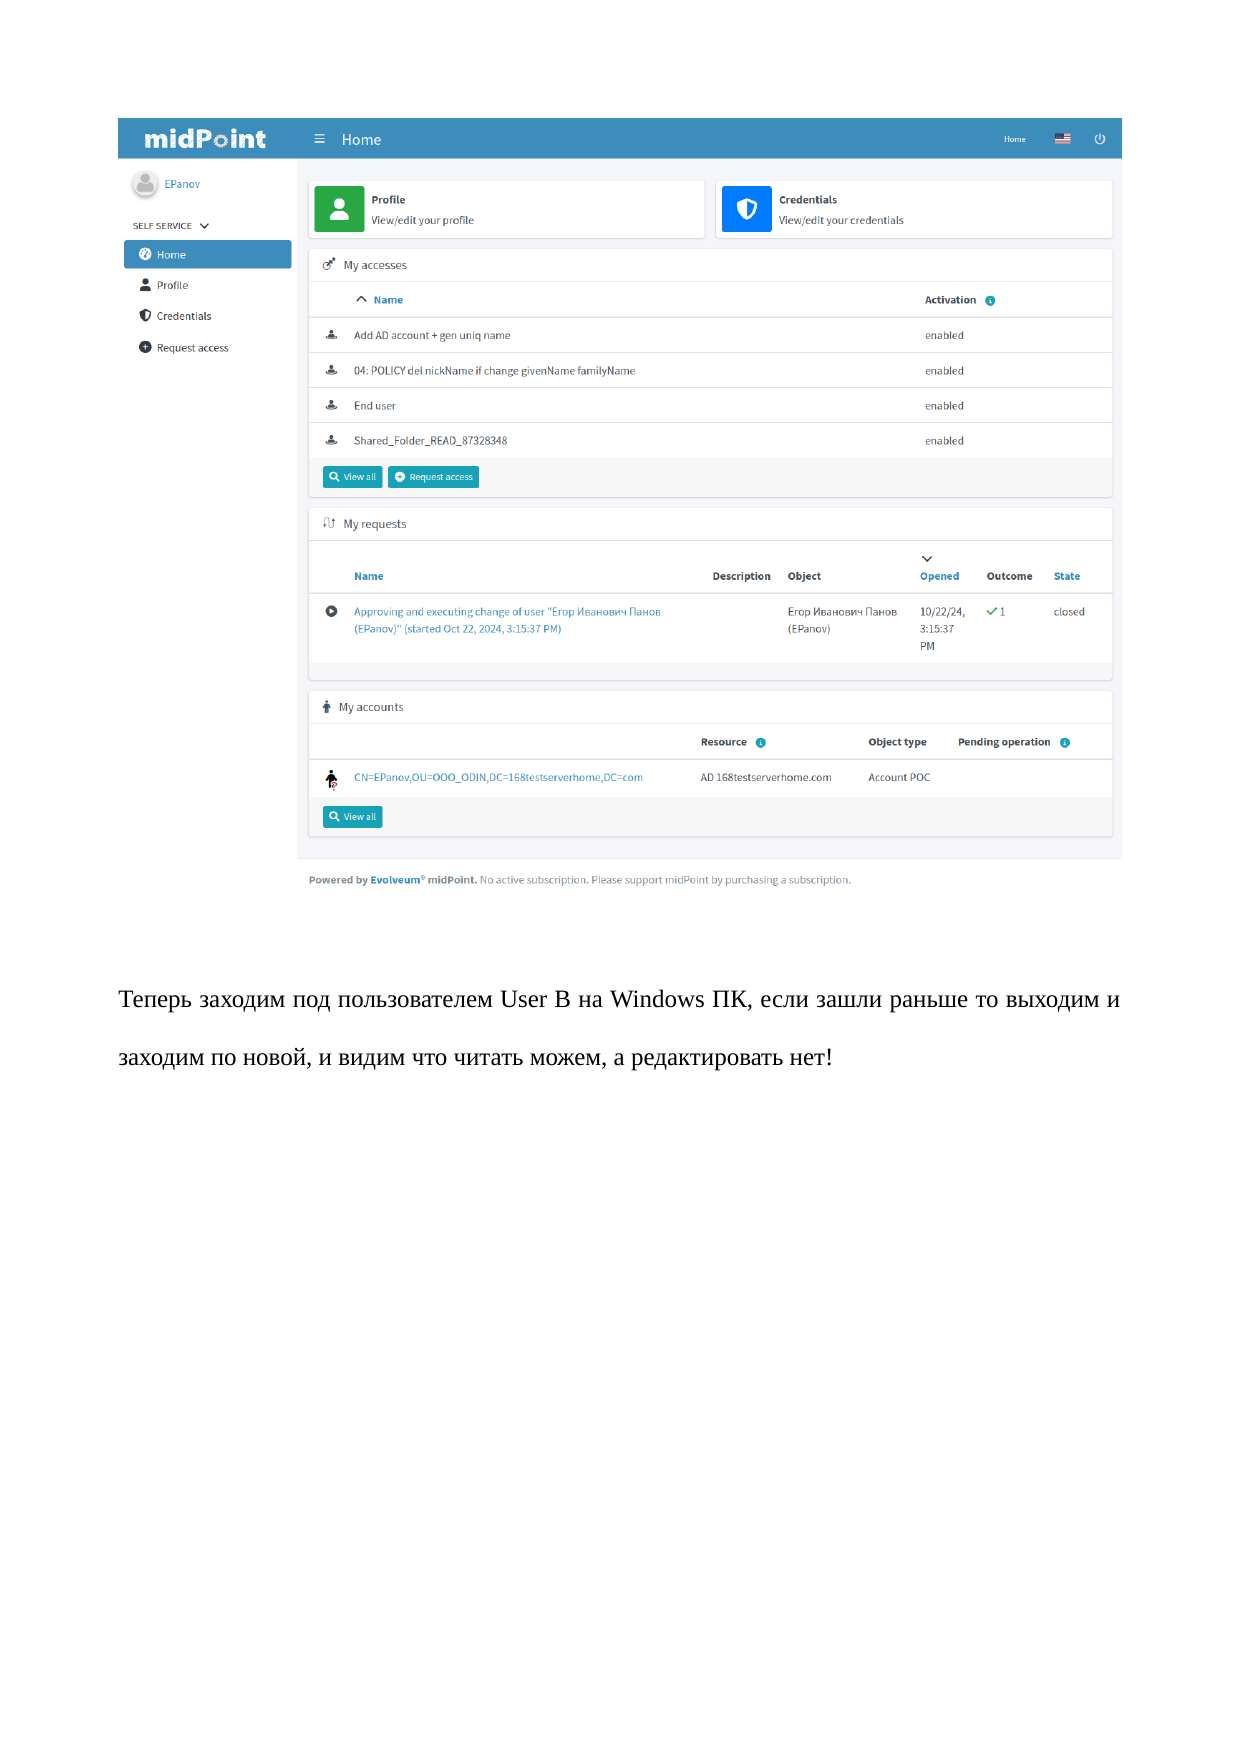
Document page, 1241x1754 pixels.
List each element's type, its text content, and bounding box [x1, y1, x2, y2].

picture [118, 118, 1123, 899]
text Теперь заходим под пользователем User B на Windows ПК, если зашли раньше то выходим и заходим по новой, и видим что читать можем, а редактировать нет! [118, 984, 1122, 1071]
